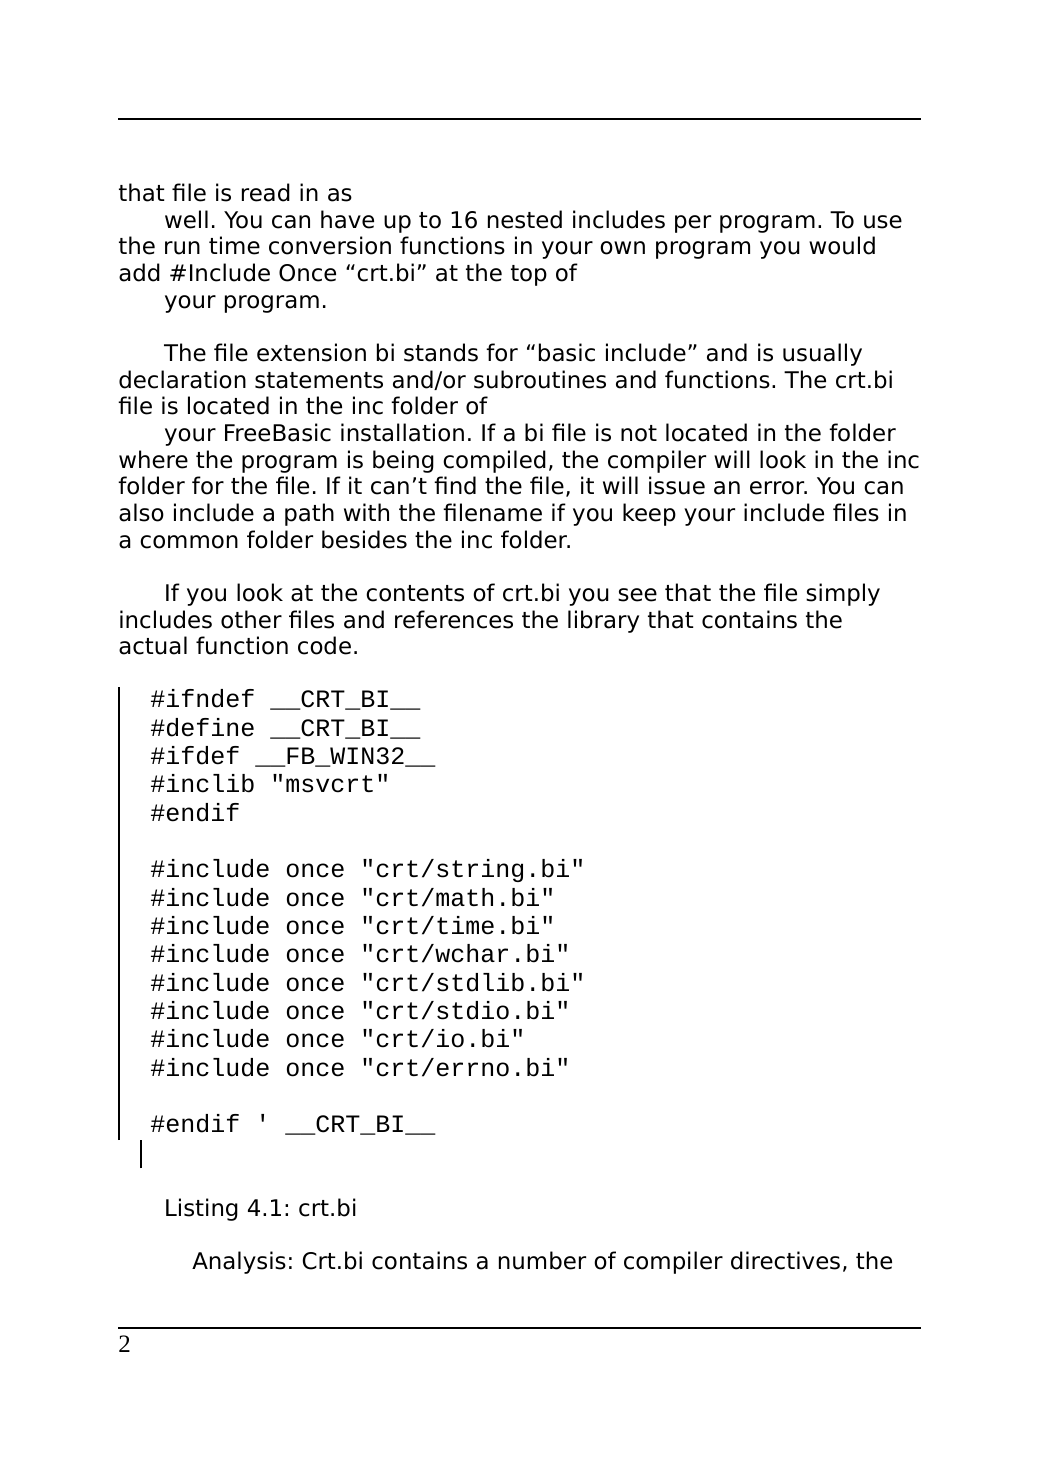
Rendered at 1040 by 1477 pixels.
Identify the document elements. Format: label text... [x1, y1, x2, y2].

text that file is read in as [118, 180, 921, 207]
text If you look at the contents of crt.bi you see that the file simply includes other files and references the library that contains the actual function code. [118, 580, 921, 660]
text #include once "crt/stdio.bi" [120, 998, 921, 1027]
text #endif ' __CRT_BI__ [120, 1112, 921, 1140]
text The file extension bi stands for “basic include” and is usually declaration statements and/or subroutines and functions. The crt.bi file is located in the inc folder of [118, 340, 921, 420]
text your program. [118, 287, 921, 313]
text #include once "crt/stdlib.bi" [120, 970, 921, 998]
text #include once "crt/io.bi" [120, 1027, 921, 1055]
text #ifndef __CRT_BI__ [120, 687, 921, 715]
text #include once "crt/math.bi" [120, 885, 921, 913]
text #include once "crt/string.bi" [120, 857, 921, 885]
text #include once "crt/wchar.bi" [120, 942, 921, 970]
text #define __CRT_BI__ [120, 715, 921, 743]
text Listing 4.1: crt.bi [118, 1195, 921, 1222]
text #ifdef __FB_WIN32__ [120, 743, 921, 772]
text #include once "crt/time.bi" [120, 913, 921, 942]
text #include once "crt/errno.bi" [120, 1055, 921, 1083]
text your FreeBasic installation. If a bi file is not located in the folder where the program is being compiled, the compiler will look in the inc folder for the file. If it can’t find the file, it will issue an error. You can also include a path with the filename if you keep your include files in a common folder besides the inc folder. [118, 420, 921, 553]
text well. You can have up to 16 nested includes per program. To use the run time conversion functions in your own program you would add #Include Once “crt.bi” at the top of [118, 207, 921, 287]
text Analysis: Crt.bi contains a number of compiler directives, the [118, 1248, 921, 1275]
text #inclib "msvcrt" [120, 772, 921, 800]
text #endif [120, 800, 921, 828]
